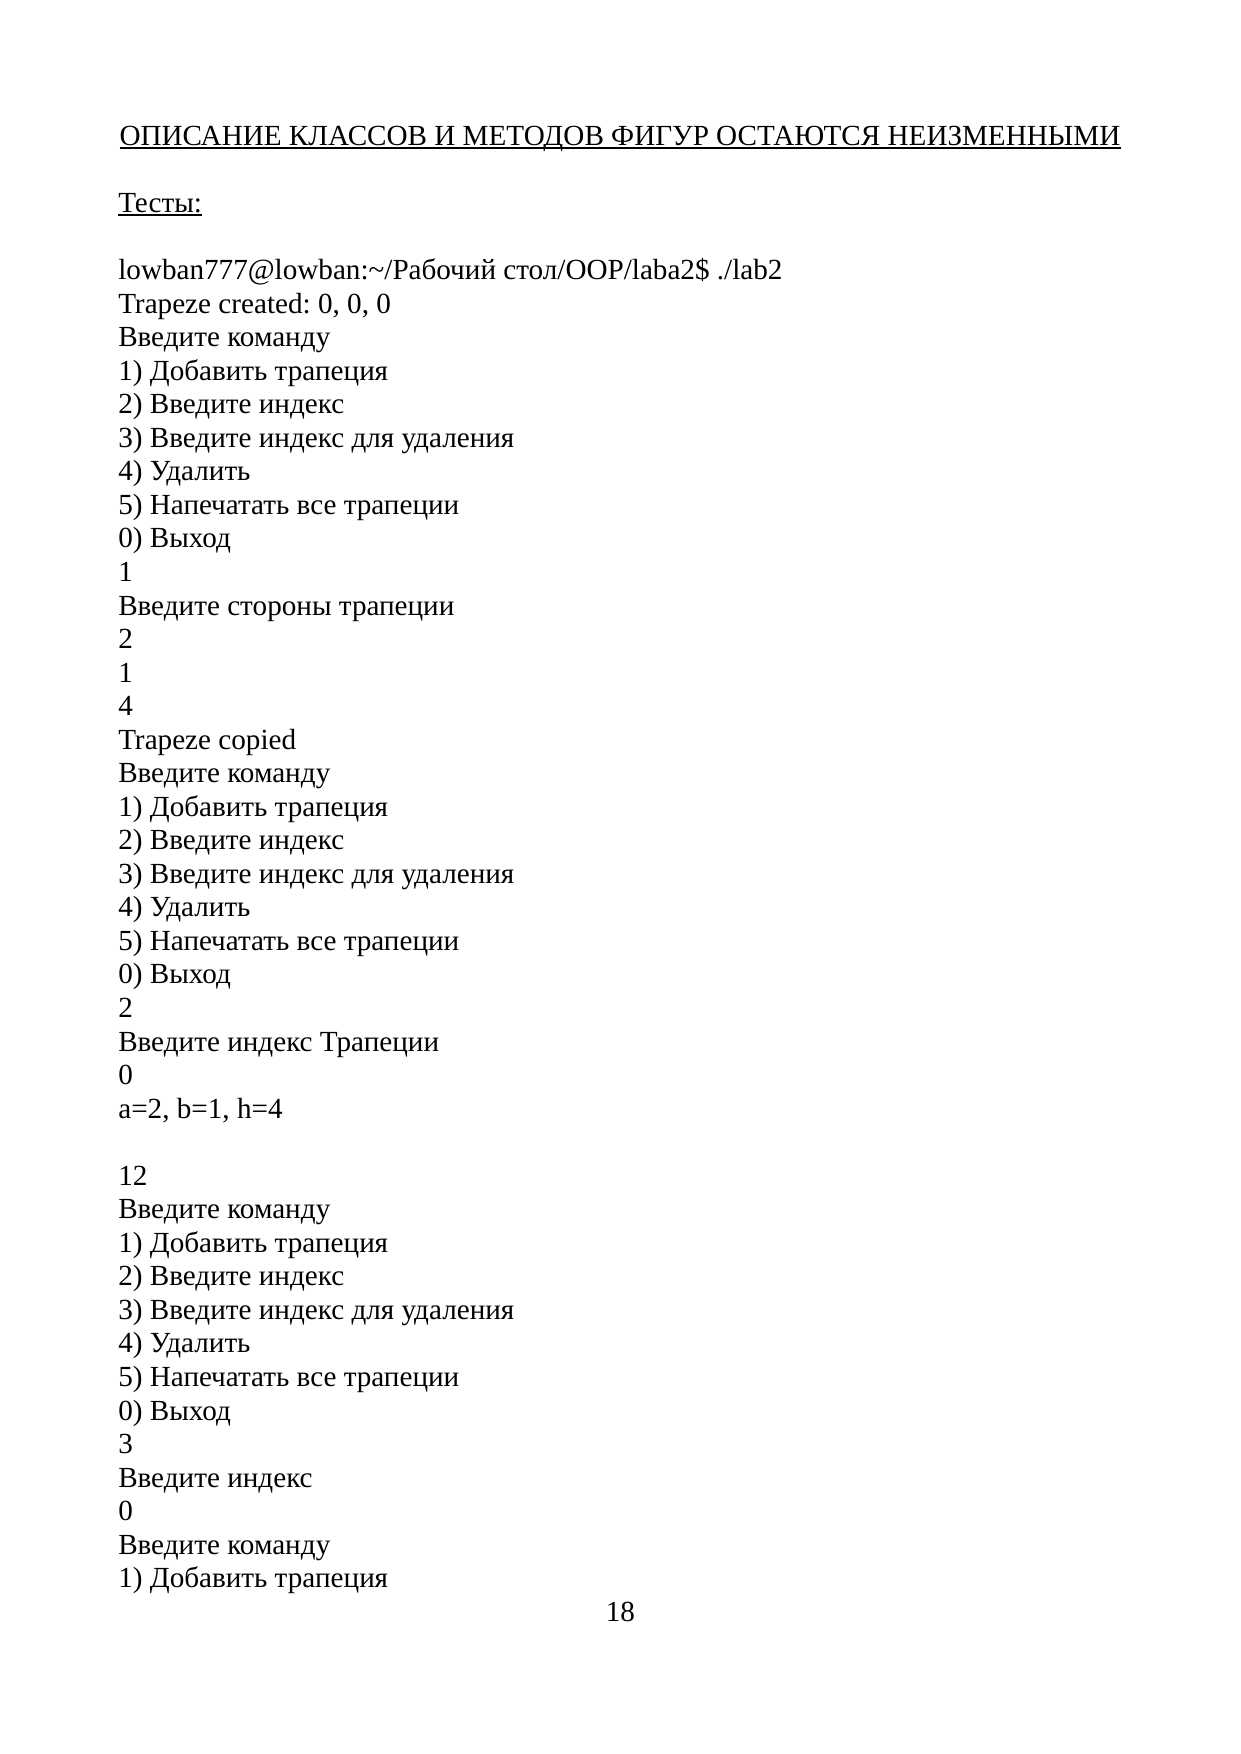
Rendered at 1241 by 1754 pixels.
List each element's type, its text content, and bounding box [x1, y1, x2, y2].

text 2 [118, 621, 1122, 655]
text Введите команду [118, 319, 1122, 353]
text 1 [118, 655, 1122, 688]
text 5) Напечатать все трапеции [118, 487, 1122, 521]
text 3) Введите индекс для удаления [118, 856, 1122, 889]
text 2) Введите индекс [118, 386, 1122, 420]
text 1 [118, 554, 1122, 588]
text Введите команду [118, 755, 1122, 789]
text 12 [118, 1158, 1122, 1191]
text Trapeze copied [118, 722, 1122, 755]
text 3) Введите индекс для удаления [118, 1292, 1122, 1326]
text 5) Напечатать все трапеции [118, 1359, 1122, 1393]
text 0) Выход [118, 521, 1122, 554]
text ОПИСАНИЕ КЛАССОВ И МЕТОДОВ ФИГУР ОСТАЮТСЯ НЕИЗМЕННЫМИ [118, 118, 1122, 152]
text 2) Введите индекс [118, 1258, 1122, 1292]
text 0) Выход [118, 957, 1122, 990]
text Введите индекс Трапеции [118, 1024, 1122, 1057]
text 2) Введите индекс [118, 822, 1122, 856]
text 1) Добавить трапеция [118, 1225, 1122, 1258]
text 5) Напечатать все трапеции [118, 923, 1122, 957]
text Trapeze created: 0, 0, 0 [118, 286, 1122, 319]
text Тесты: [118, 185, 1122, 219]
text 0 [118, 1493, 1122, 1527]
text Введите стороны трапеции [118, 588, 1122, 621]
text 1) Добавить трапеция [118, 1560, 1122, 1594]
text a=2, b=1, h=4 [118, 1091, 1122, 1124]
text 1) Добавить трапеция [118, 789, 1122, 822]
text 1) Добавить трапеция [118, 353, 1122, 386]
text 3) Введите индекс для удаления [118, 420, 1122, 453]
text 2 [118, 990, 1122, 1024]
text 4) Удалить [118, 889, 1122, 923]
text Введите команду [118, 1191, 1122, 1225]
text 0 [118, 1057, 1122, 1091]
text Введите индекс [118, 1460, 1122, 1493]
text 4) Удалить [118, 453, 1122, 487]
text Введите команду [118, 1527, 1122, 1560]
text 3 [118, 1426, 1122, 1460]
text lowban777@lowban:~/Рабочий стол/OOP/laba2$ ./lab2 [118, 252, 1122, 286]
text 0) Выход [118, 1393, 1122, 1426]
text 18 [118, 1594, 1122, 1627]
text 4) Удалить [118, 1326, 1122, 1359]
text 4 [118, 688, 1122, 722]
